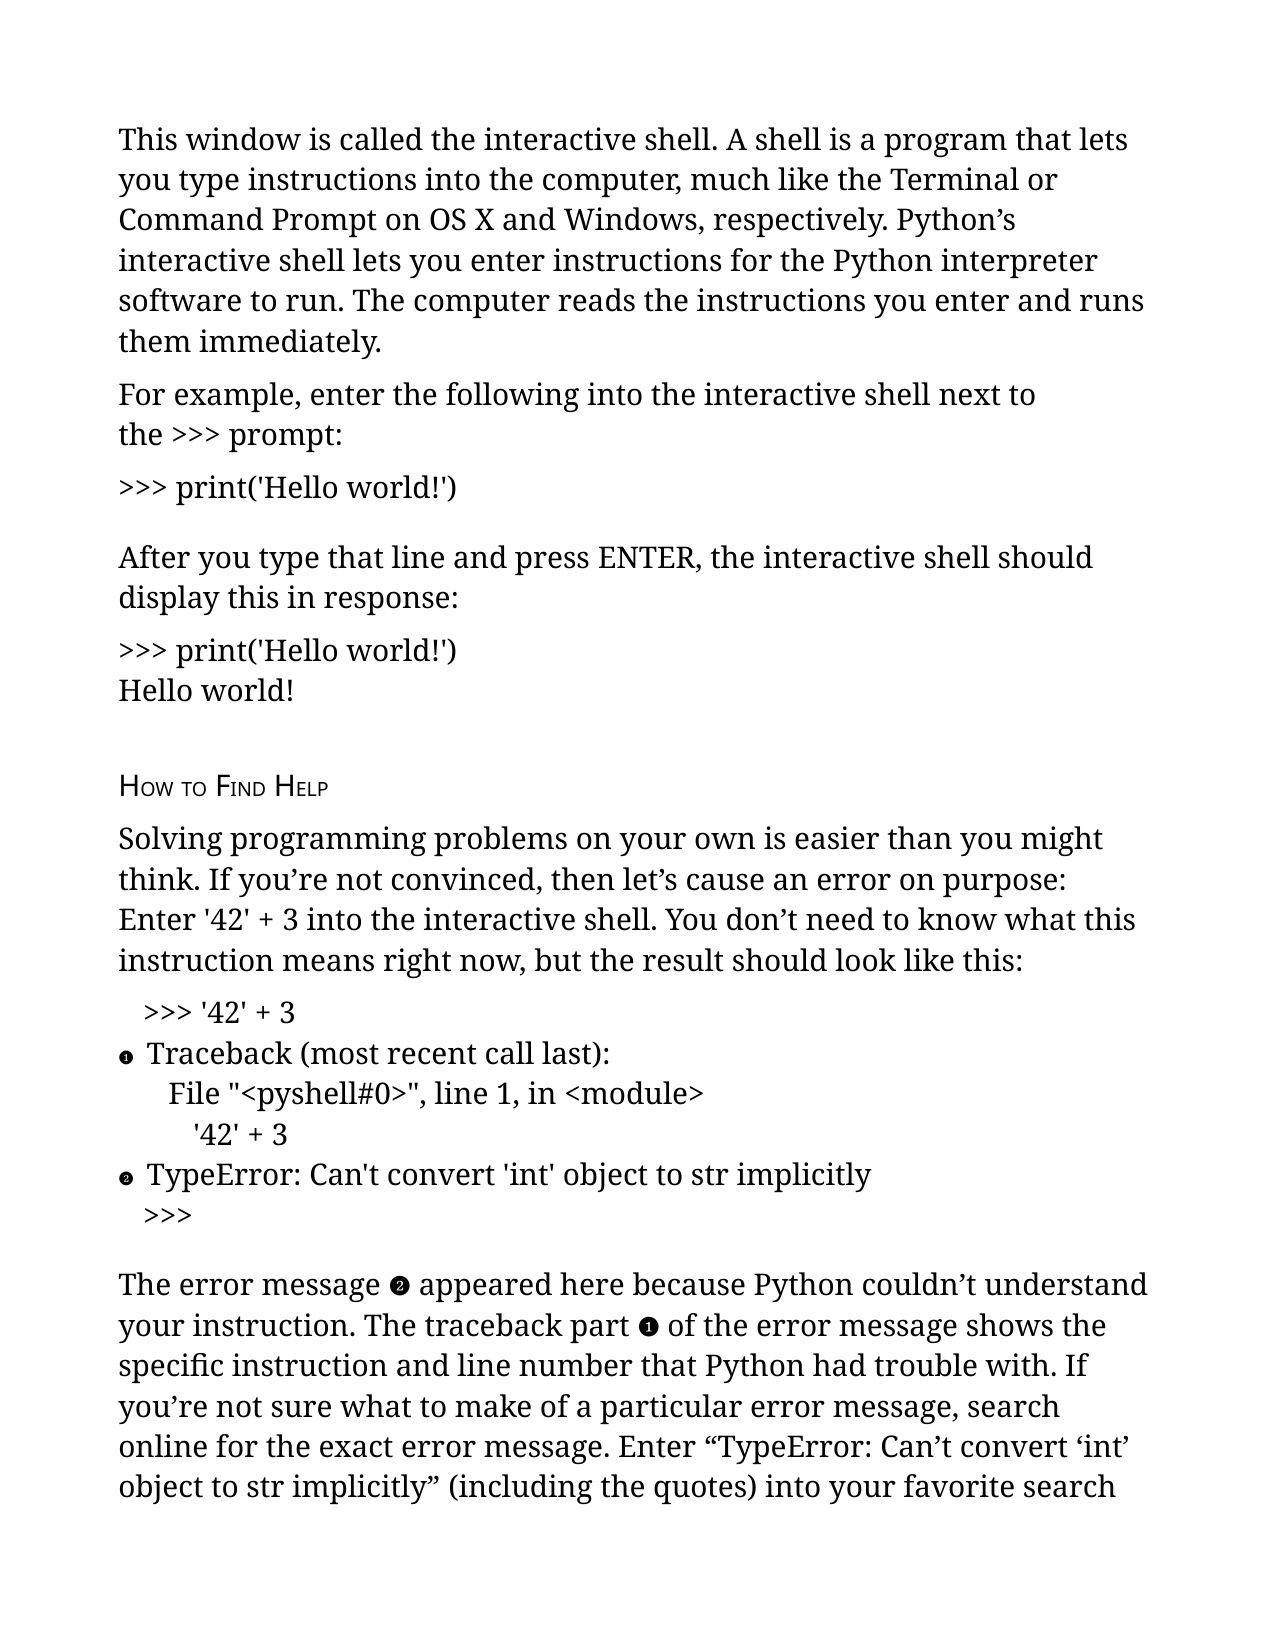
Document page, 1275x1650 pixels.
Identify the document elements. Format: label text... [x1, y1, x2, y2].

text After you type that line and press ENTER, the interactive shell should display this in response: [118, 536, 1157, 617]
text File "<pyshell#0>", line 1, in <module> [118, 1073, 1157, 1113]
text Solving programming problems on your own is easier than you might think. If you’re not convinced, then let’s cause an error on purpose: Enter '42' + 3 into the interactive shell. You don’t need to know what this instruction means right now, but the result should look like this: [118, 818, 1157, 979]
text This window is called the interactive shell. A shell is a program that lets you type instructions into the computer, much like the Terminal or Command Prompt on OS X and Windows, respectively. Python’s interactive shell lets you enter instructions for the Python interpreter software to run. The computer reads the instructions you enter and runs them immediately. [118, 118, 1157, 361]
text >>> print('Hello world!') [118, 630, 1157, 670]
subtitle How to Find Help [118, 765, 1157, 805]
text >>> '42' + 3 [118, 992, 1157, 1032]
text '42' + 3 [118, 1113, 1157, 1154]
text ❷ TypeError: Can't convert 'int' object to str implicitly [118, 1154, 1157, 1194]
text For example, enter the following into the interactive shell next to the >>> prompt: [118, 373, 1157, 454]
text Hello world! [118, 670, 1157, 711]
text The error message ❷ appeared here because Python couldn’t understand your instruction. The traceback part ❶ of the error message shows the specific instruction and line number that Python had trouble with. If you’re not sure what to make of a particular error message, search online for the exact error message. Enter “TypeError: Can’t convert ‘int’ object to str implicitly” (including the quotes) into your favorite search [118, 1264, 1157, 1507]
text ❶ Traceback (most recent call last): [118, 1032, 1157, 1073]
text >>> print('Hello world!') [118, 466, 1157, 507]
text >>> [118, 1194, 1157, 1234]
